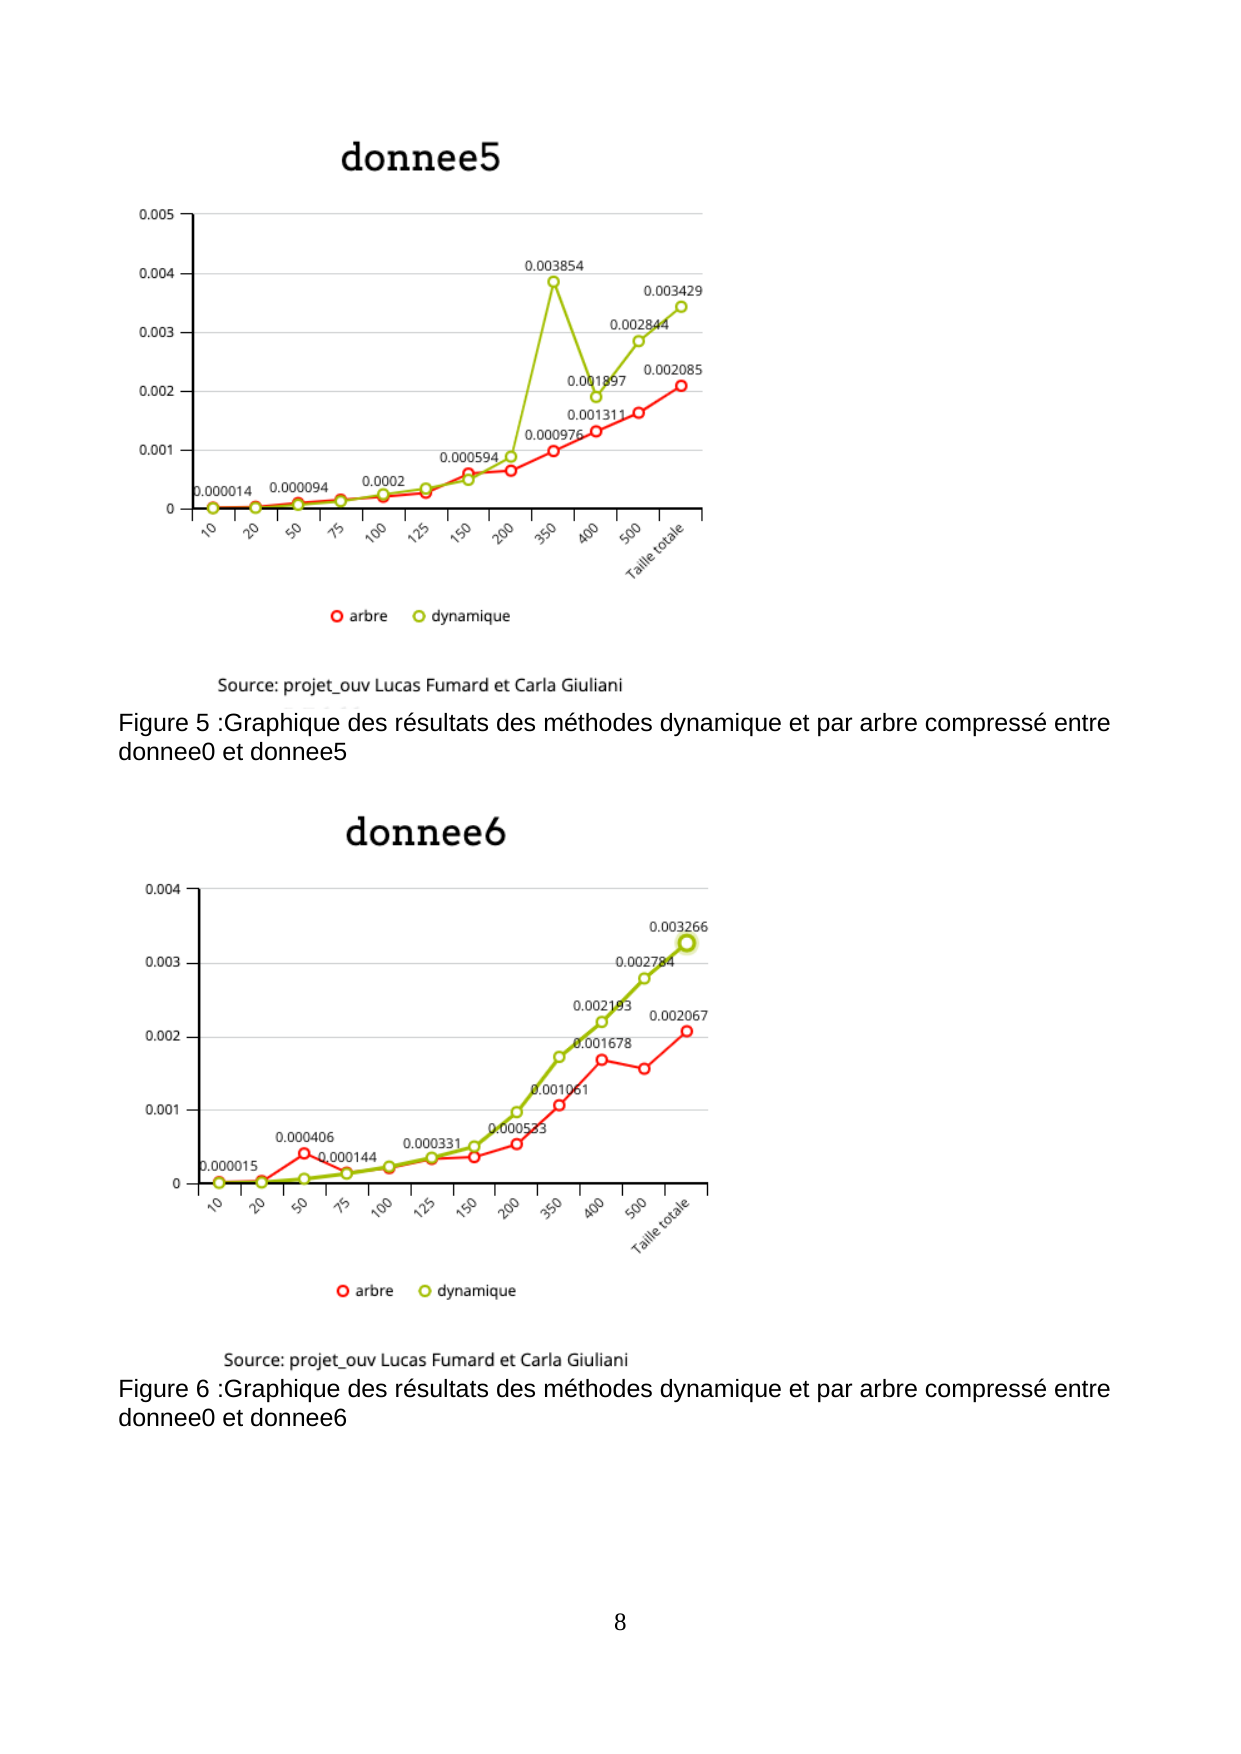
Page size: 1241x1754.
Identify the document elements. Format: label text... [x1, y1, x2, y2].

picture [118, 118, 729, 709]
picture [118, 794, 732, 1375]
text Figure 5 :Graphique des résultats des méthodes dynamique et par arbre compressé entre donnee0 et donnee5 [118, 708, 1122, 766]
text Figure 6 :Graphique des résultats des méthodes dynamique et par arbre compressé entre donnee0 et donnee6 [118, 1374, 1122, 1432]
